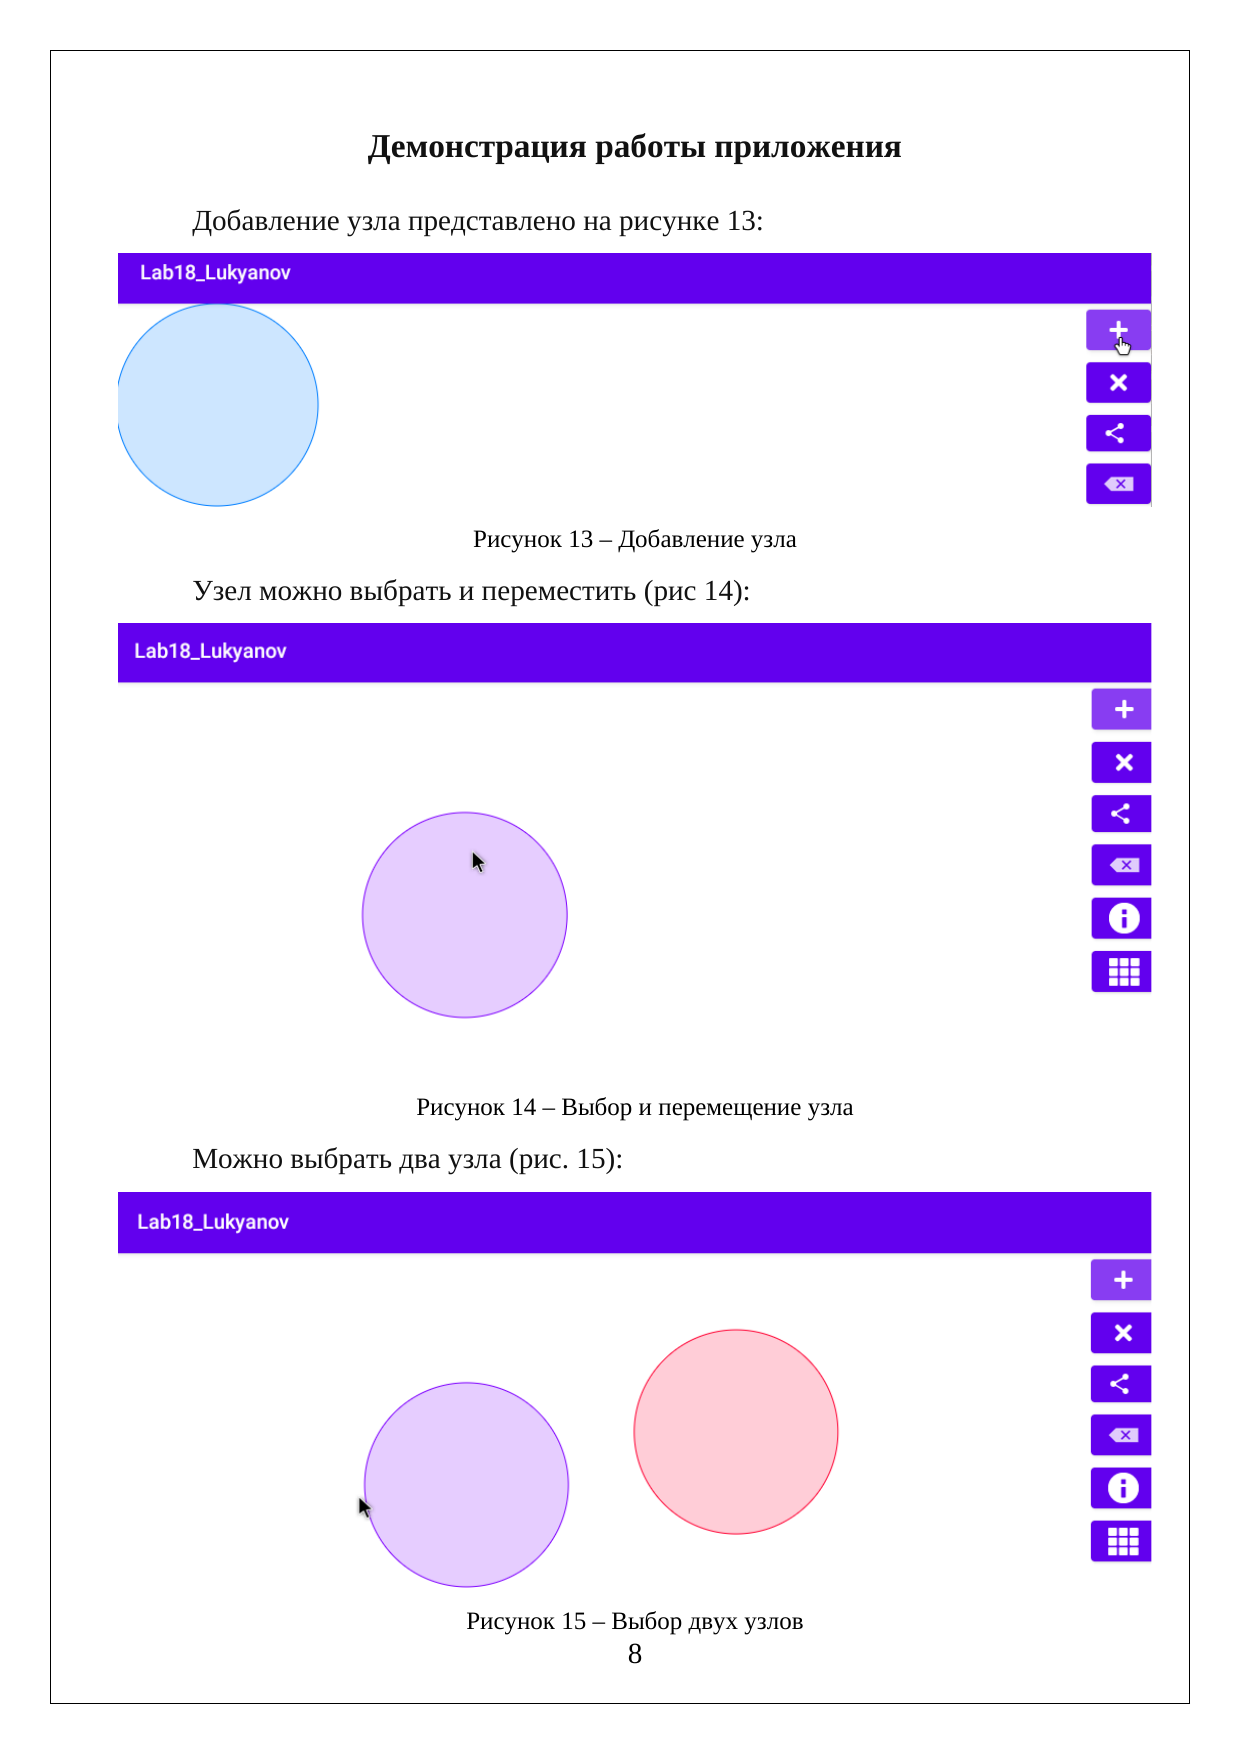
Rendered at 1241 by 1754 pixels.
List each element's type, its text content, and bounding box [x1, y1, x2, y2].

text Добавление узла представлено на рисунке 13: [118, 203, 1152, 237]
text Демонстрация работы приложения [118, 126, 1152, 165]
text Рисунок 14 – Выбор и перемещение узла [118, 1092, 1152, 1121]
text Узел можно выбрать и переместить (рис 14): [118, 573, 1152, 607]
text Рисунок 13 – Добавление узла [118, 524, 1152, 552]
text Рисунок 15 – Выбор двух узлов [118, 1606, 1152, 1634]
text Можно выбрать два узла (рис. 15): [118, 1142, 1152, 1175]
